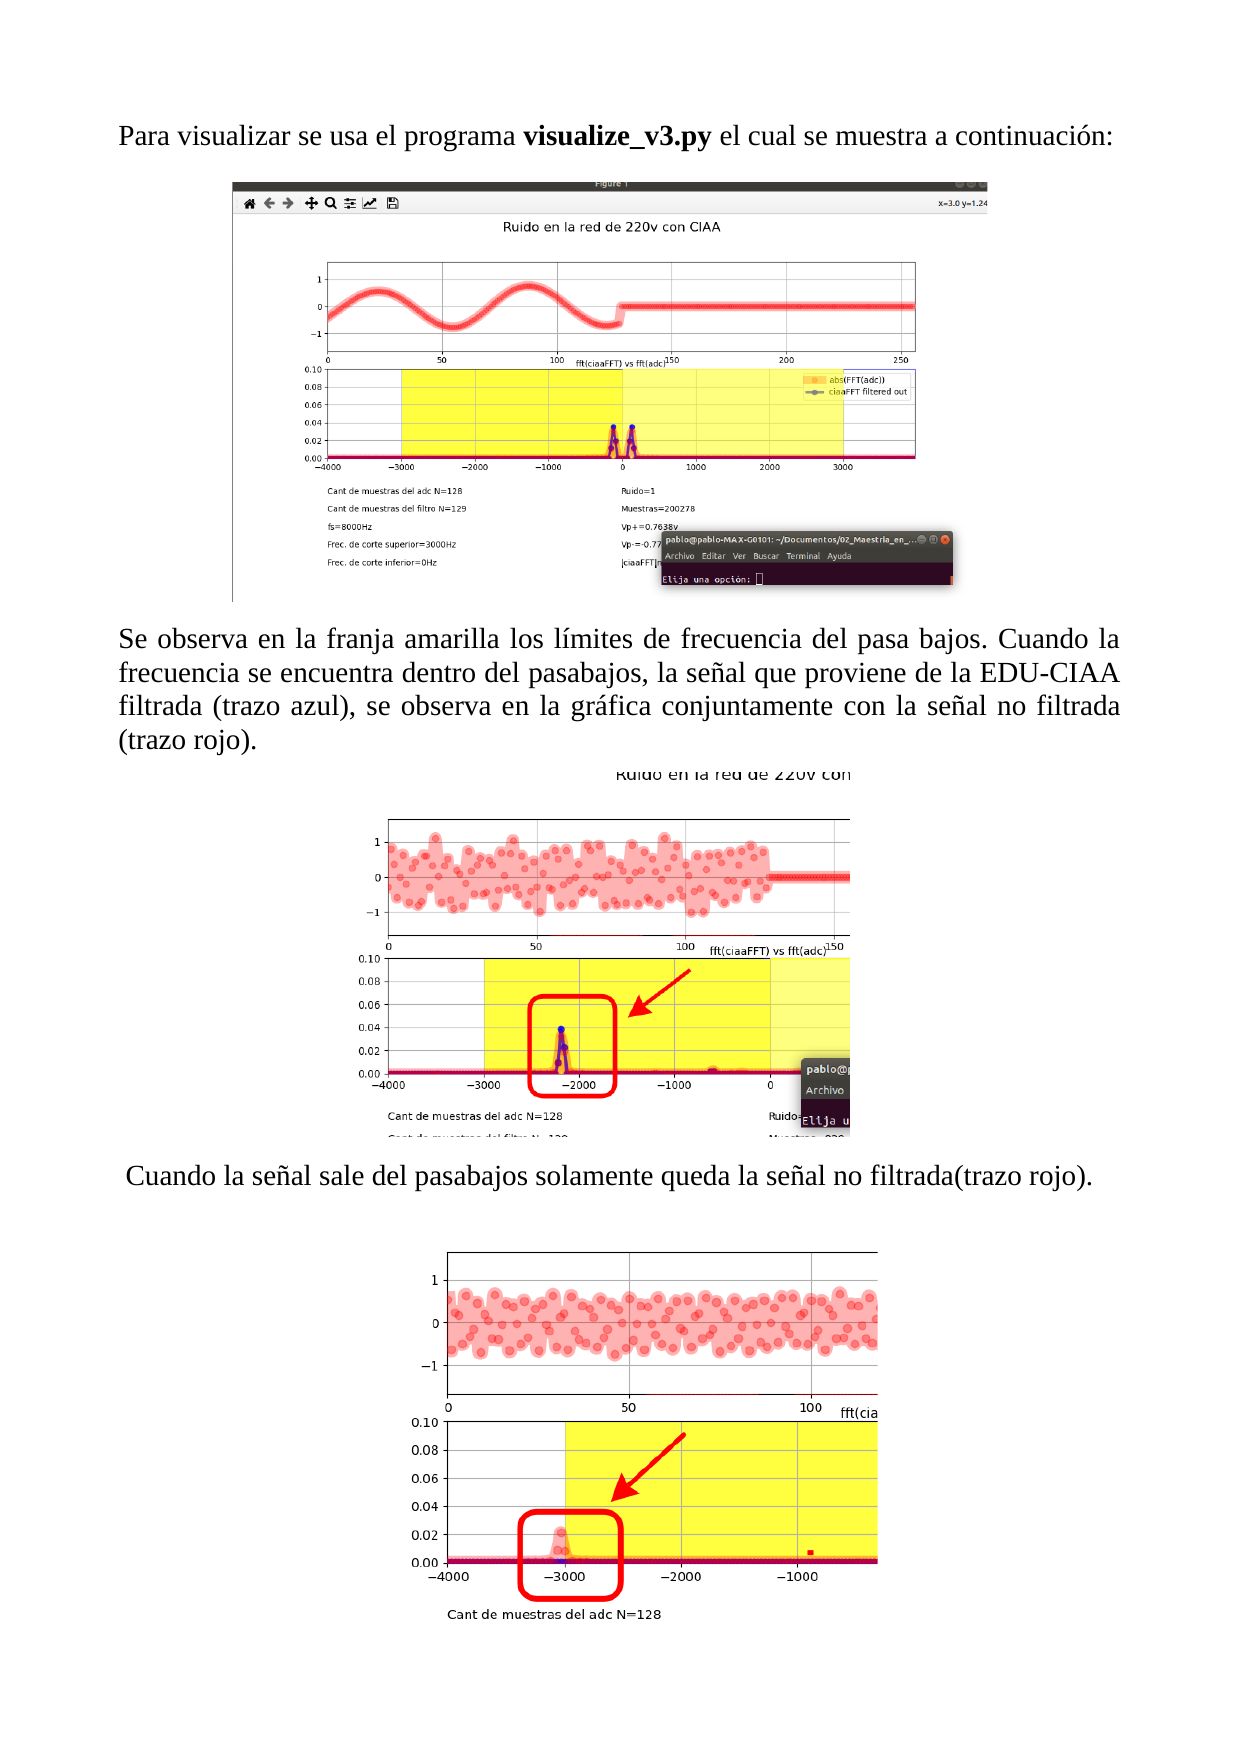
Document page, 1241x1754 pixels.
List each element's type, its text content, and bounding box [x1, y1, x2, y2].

text Se observa en la franja amarilla los límites de frecuencia del pasa bajos. Cuando la frecuencia se encuentra dentro del pasabajos, la señal que proviene de la EDU-CIAA filtrada (trazo azul), se observa en la gráfica conjuntamente con la señal no filtrada (trazo rojo). [118, 621, 1122, 755]
picture [362, 1225, 878, 1628]
text Para visualizar se usa el programa visualize_v3.py el cual se muestra a continuación: [118, 118, 1122, 152]
picture [232, 182, 988, 602]
text Cuando la señal sale del pasabajos solamente queda la señal no filtrada(trazo rojo). [118, 1158, 1122, 1191]
picture [317, 772, 850, 1137]
